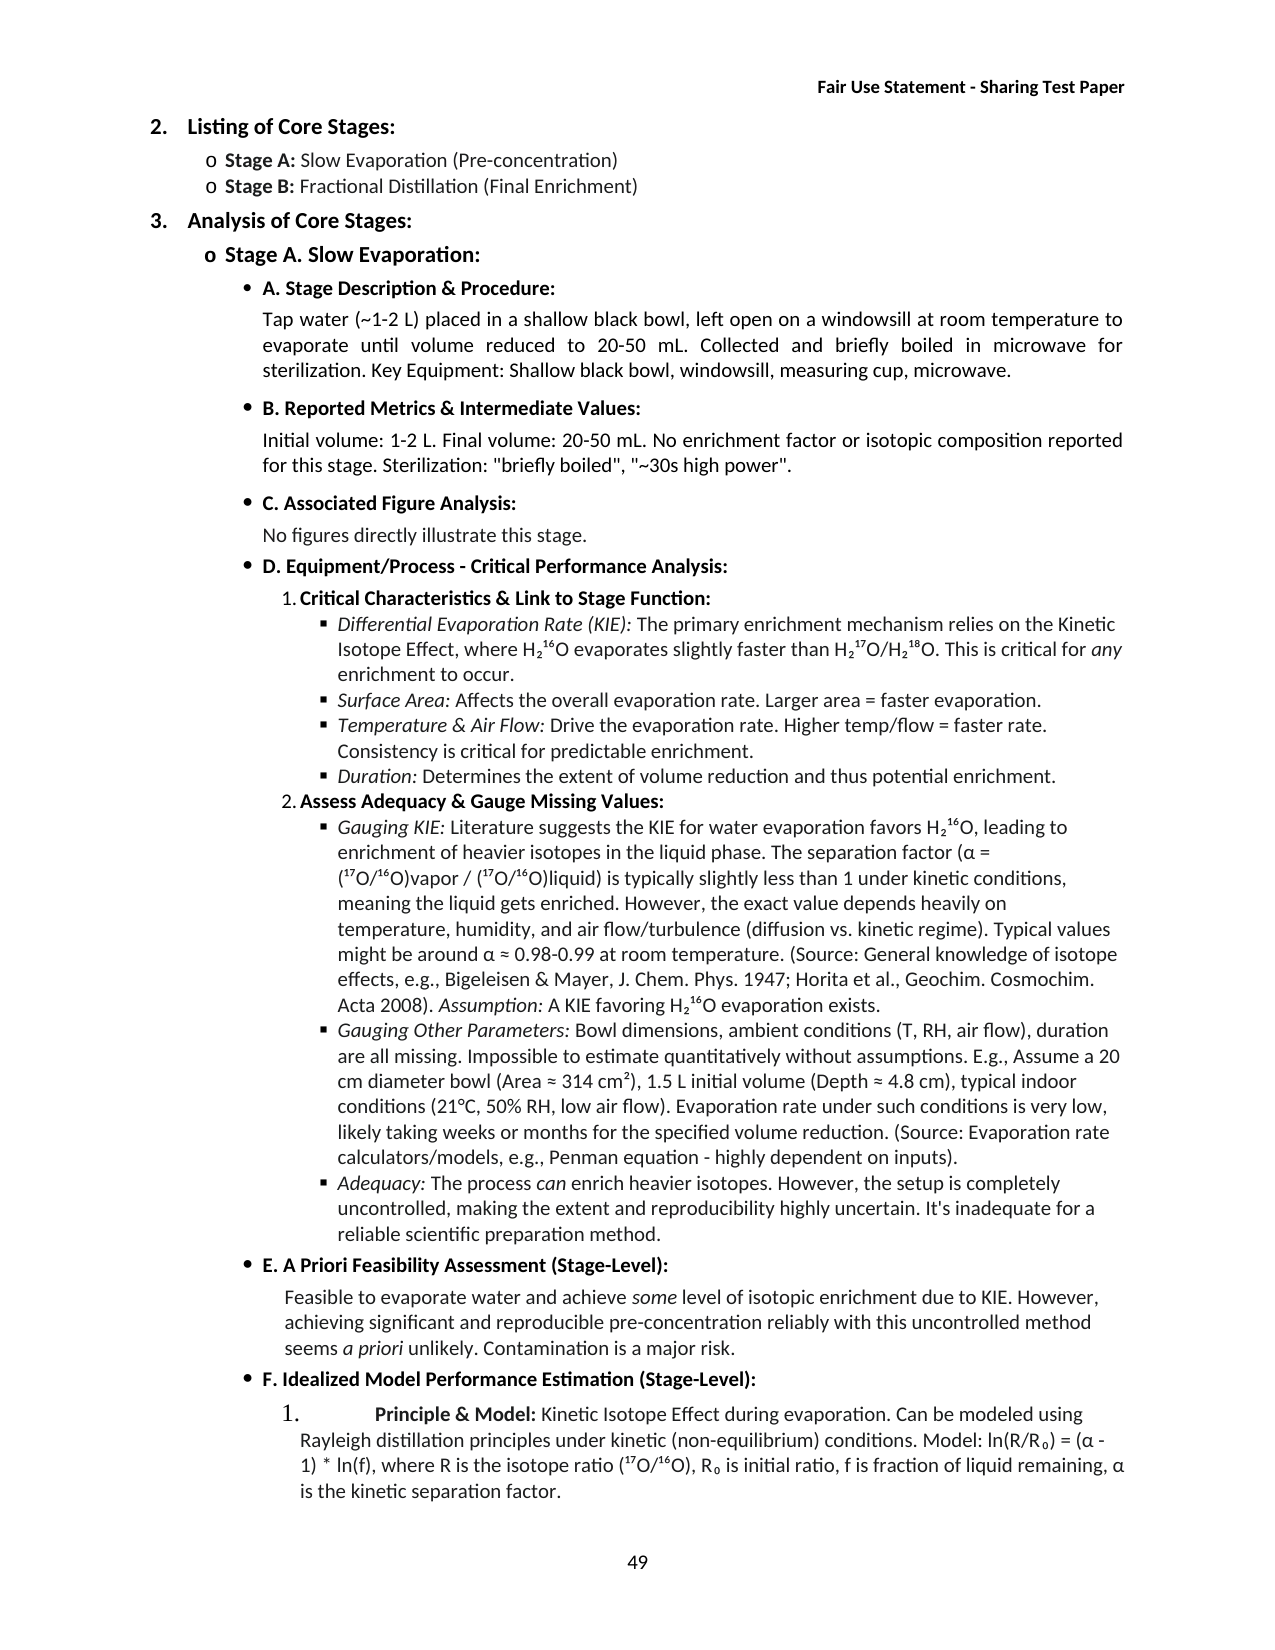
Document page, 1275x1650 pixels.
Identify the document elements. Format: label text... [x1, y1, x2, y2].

subtitle Analysis of Core Stages: [150, 206, 1125, 234]
list Gauging KIE: Literature suggests the KIE for water evaporation favors H₂¹⁶O, leading to enrichment of heavier isotopes in the liquid phase. The separation factor (α = (¹⁷O/¹⁶O)vapor / (¹⁷O/¹⁶O)liquid) is typically slightly less than 1 under kinetic conditions, meaning the liquid gets enriched. However, the exact value depends heavily on temperature, humidity, and air flow/turbulence (diffusion vs. kinetic regime). Typical values might be around α ≈ 0.98-0.99 at room temperature. (Source: General knowledge of isotope effects, e.g., Bigeleisen & Mayer, J. Chem. Phys. 1947; Horita et al., Geochim. Cosmochim. Acta 2008). Assumption: A KIE favoring H₂¹⁶O evaporation exists. [319, 814, 1125, 1017]
list Stage B: Fractional Distillation (Final Enrichment) [205, 173, 1125, 200]
list Critical Characteristics & Link to Stage Function: [281, 585, 1125, 611]
text Tap water (~1-2 L) placed in a shallow black bowl, left open on a windowsill at room temperature to evaporate until volume reduced to 20-50 mL. Collected and briefly boiled in microwave for sterilization. Key Equipment: Shallow black bowl, windowsill, measuring cup, microwave. [262, 307, 1125, 383]
text No figures directly illustrate this stage. [262, 522, 1125, 547]
text Initial volume: 1-2 L. Final volume: 20-50 mL. No enrichment factor or isotopic composition reported for this stage. Sterilization: "briefly boiled", "~30s high power". [262, 427, 1125, 478]
subtitle D. Equipment/Process - Critical Performance Analysis: [244, 554, 1125, 579]
list Stage A. Slow Evaporation: [204, 240, 1125, 269]
list Assess Adequacy & Gauge Missing Values: [281, 789, 1125, 814]
text Feasible to evaporate water and achieve some level of isotopic enrichment due to KIE. However, achieving significant and reproducible pre-concentration reliably with this uncontrolled method seems a priori unlikely. Contamination is a major risk. [284, 1284, 1125, 1360]
subtitle A. Stage Description & Procedure: [244, 275, 1125, 300]
list Principle & Model: Kinetic Isotope Effect during evaporation. Can be modeled using Rayleigh distillation principles under kinetic (non-equilibrium) conditions. Model: ln(R/R₀) = (α - 1) * ln(f), where R is the isotope ratio (¹⁷O/¹⁶O), R₀ is initial ratio, f is fraction of liquid remaining, α is the kinetic separation factor. [281, 1398, 1125, 1503]
list Surface Area: Affects the overall evaporation rate. Larger area = faster evaporation. [319, 687, 1125, 712]
list Adequacy: The process can enrich heavier isotopes. However, the setup is completely uncontrolled, making the extent and reproducibility highly uncertain. It's inadequate for a reliable scientific preparation method. [319, 1170, 1125, 1246]
list Duration: Determines the extent of volume reduction and thus potential enrichment. [319, 763, 1125, 789]
list Gauging Other Parameters: Bowl dimensions, ambient conditions (T, RH, air flow), duration are all missing. Impossible to estimate quantitatively without assumptions. E.g., Assume a 20 cm diameter bowl (Area ≈ 314 cm²), 1.5 L initial volume (Depth ≈ 4.8 cm), typical indoor conditions (21°C, 50% RH, low air flow). Evaporation rate under such conditions is very low, likely taking weeks or months for the specified volume reduction. (Source: Evaporation rate calculators/models, e.g., Penman equation - highly dependent on inputs). [319, 1017, 1125, 1170]
subtitle C. Associated Figure Analysis: [244, 490, 1125, 516]
list Differential Evaporation Rate (KIE): The primary enrichment mechanism relies on the Kinetic Isotope Effect, where H₂¹⁶O evaporates slightly faster than H₂¹⁷O/H₂¹⁸O. This is critical for any enrichment to occur. [319, 611, 1125, 687]
list Stage A: Slow Evaporation (Pre-concentration) [205, 147, 1125, 173]
subtitle Listing of Core Stages: [150, 112, 1125, 141]
subtitle B. Reported Metrics & Intermediate Values: [244, 395, 1125, 421]
subtitle E. A Priori Feasibility Assessment (Stage-Level): [244, 1252, 1125, 1278]
list Temperature & Air Flow: Drive the evaporation rate. Higher temp/flow = faster rate. Consistency is critical for predictable enrichment. [319, 712, 1125, 763]
subtitle F. Idealized Model Performance Estimation (Stage-Level): [244, 1367, 1125, 1392]
